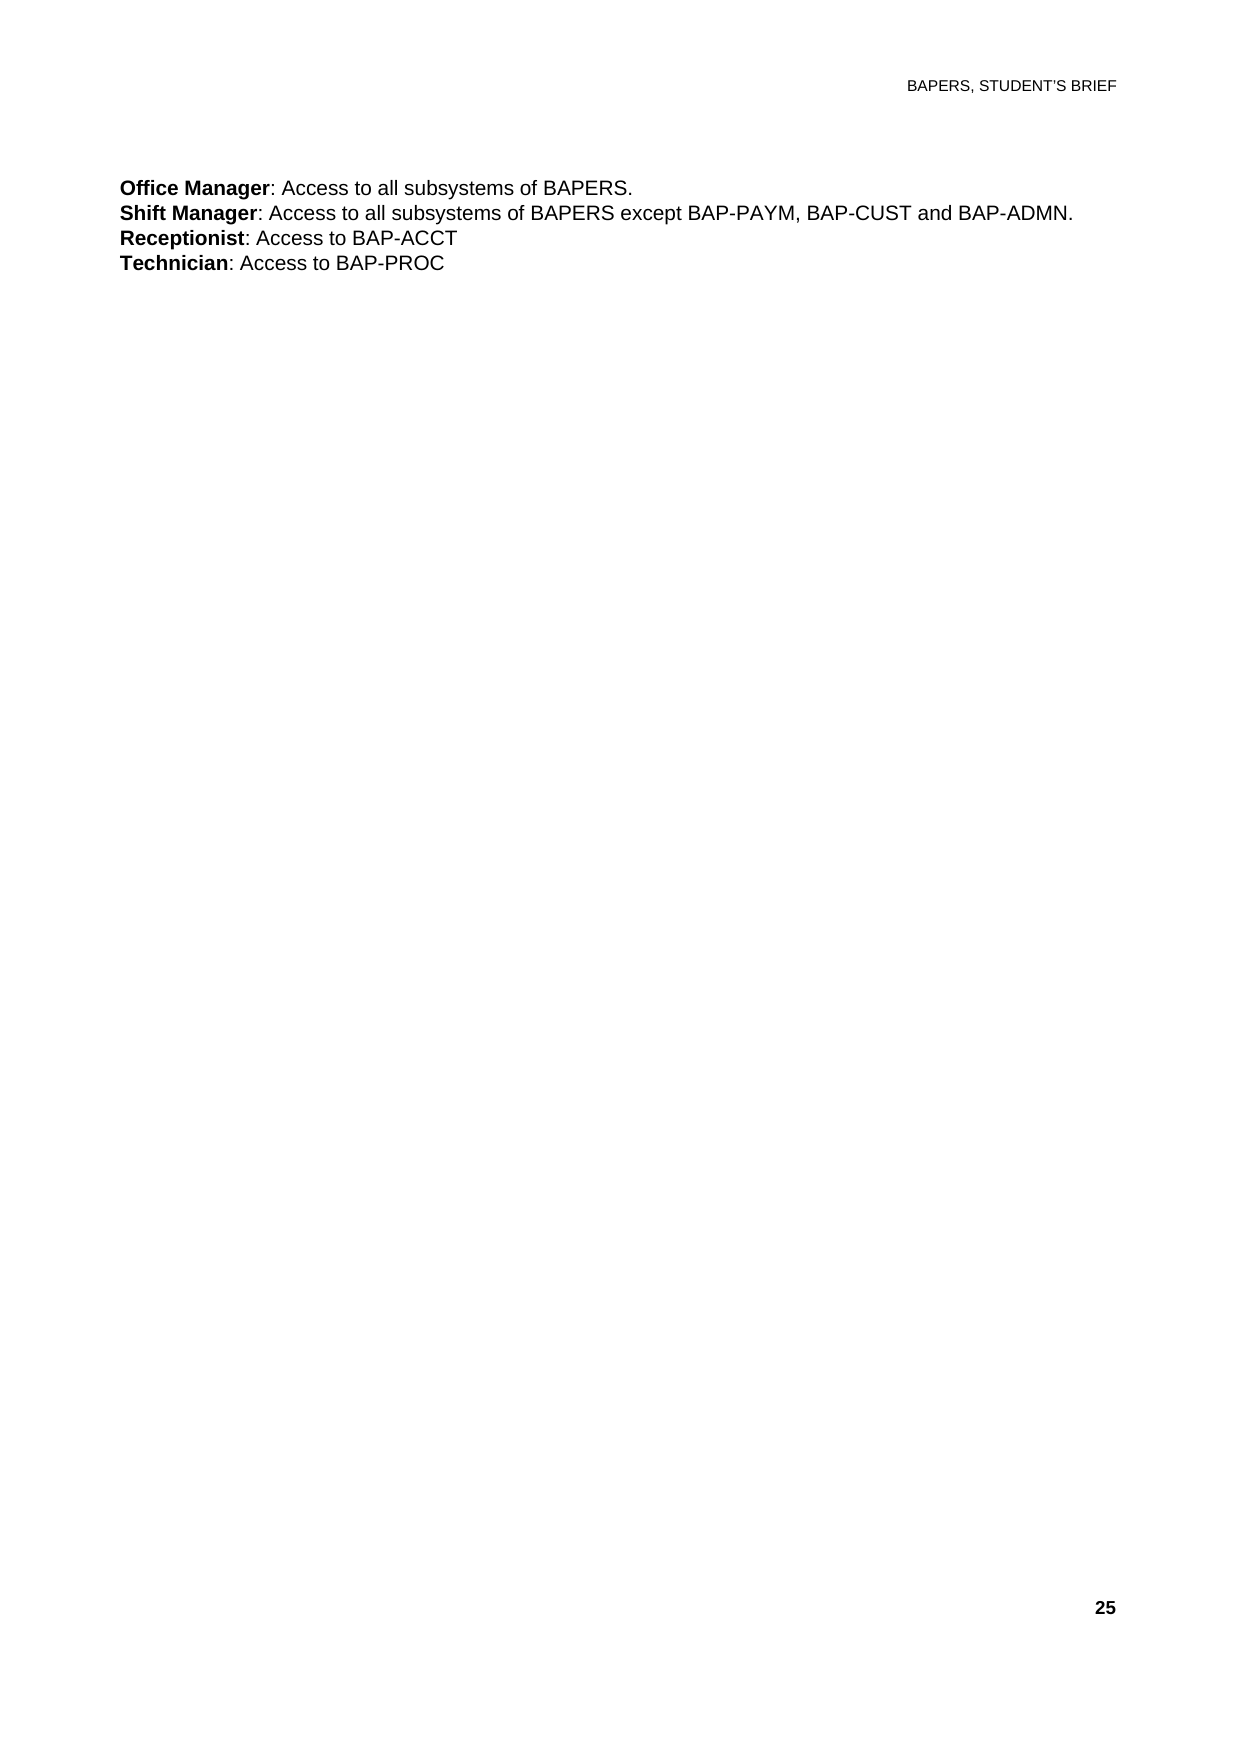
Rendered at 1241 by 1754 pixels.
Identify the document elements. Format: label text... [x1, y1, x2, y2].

text Shift Manager: Access to all subsystems of BAPERS except BAP-PAYM, BAP-CUST and BAP-ADMN. [119, 201, 1121, 224]
text Technician: Access to BAP-PROC [119, 251, 1121, 274]
text Office Manager: Access to all subsystems of BAPERS. [119, 176, 1121, 199]
text Receptionist: Access to BAP-ACCT [119, 226, 1121, 249]
